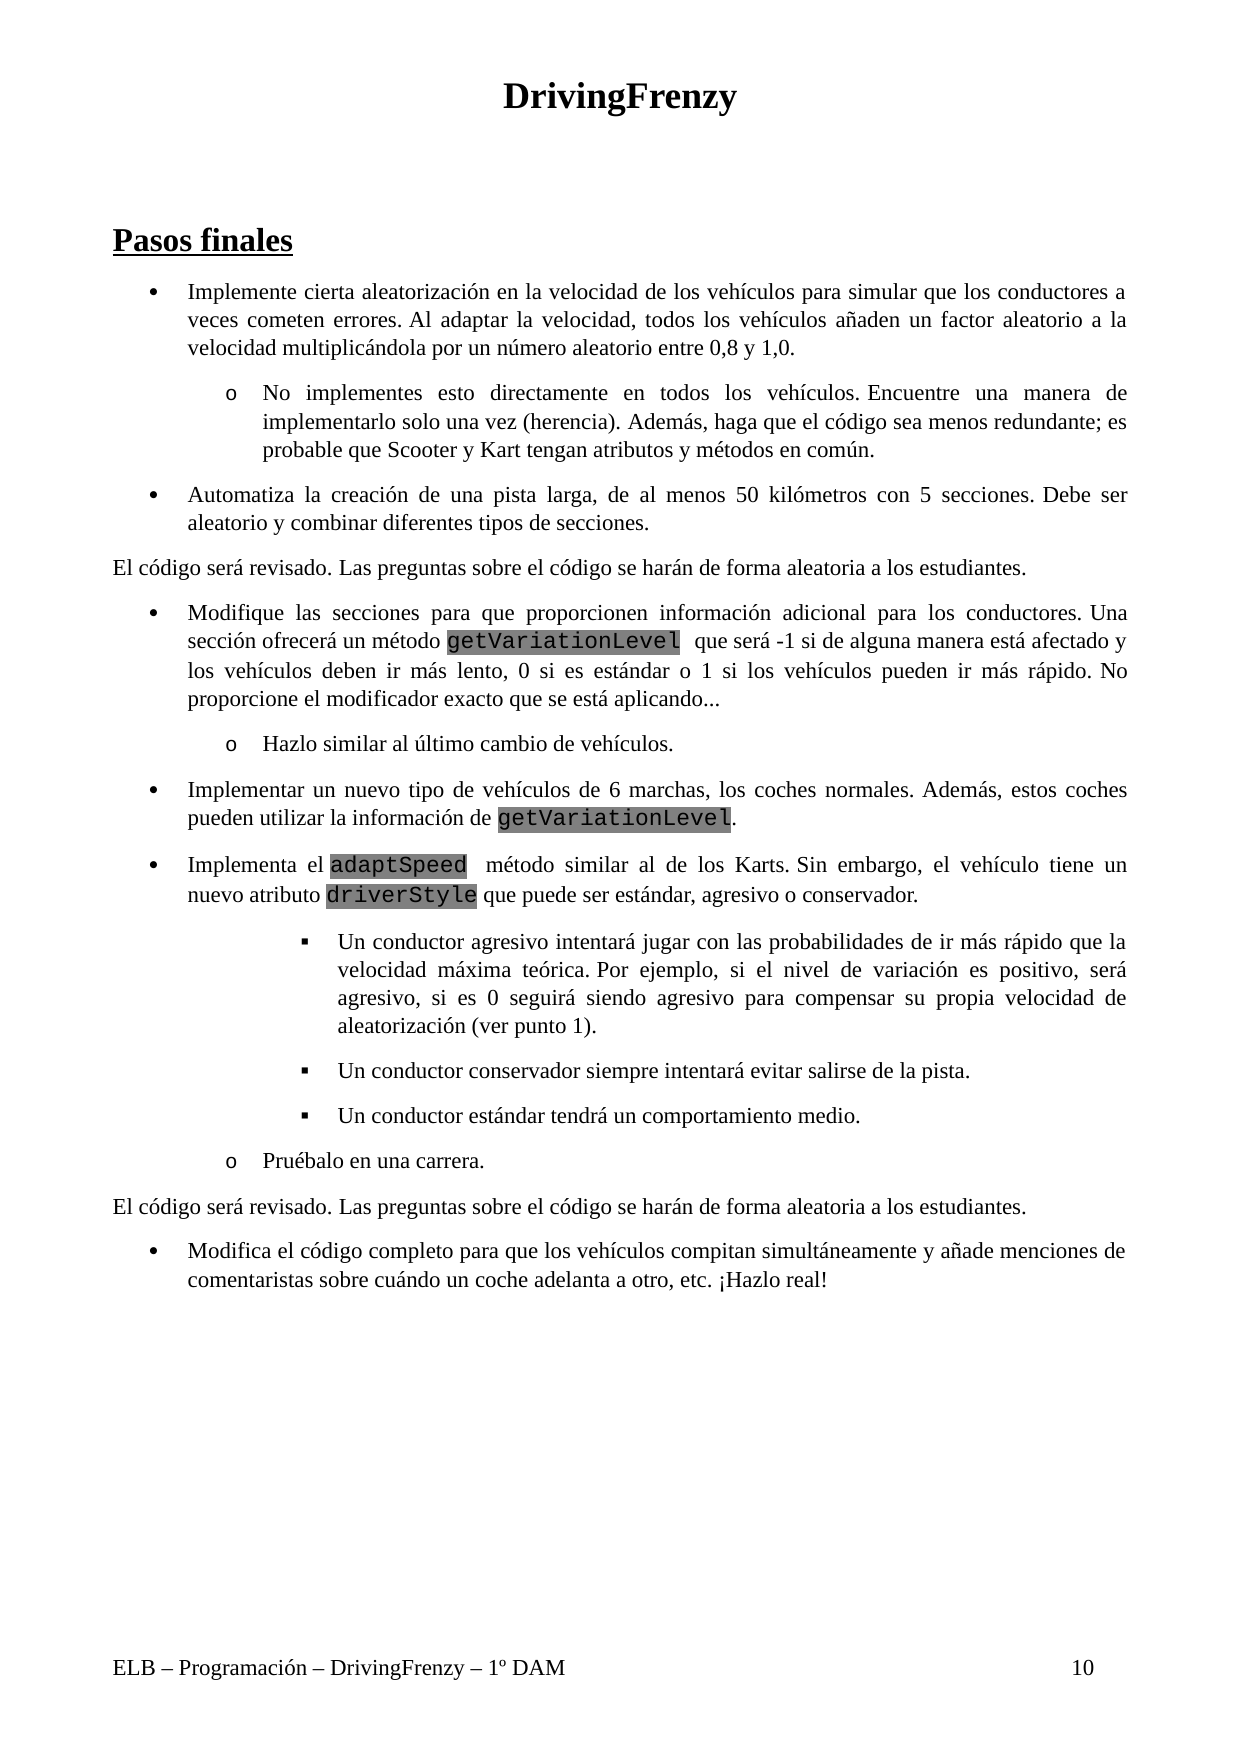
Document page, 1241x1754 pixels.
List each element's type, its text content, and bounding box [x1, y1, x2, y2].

text El código será revisado. Las preguntas sobre el código se harán de forma aleatoria a los estudiantes. [112, 554, 1128, 581]
list Modifique las secciones para que proporcionen información adicional para los conductores. Una sección ofrecerá un método getVariationLevel que será -1 si de alguna manera está afectado y los vehículos deben ir más lento, 0 si es estándar o 1 si los vehículos pueden ir más rápido. No proporcione el modificador exacto que se está aplicando... [150, 599, 1128, 712]
list Un conductor estándar tendrá un comportamiento medio. [300, 1102, 1128, 1128]
list Implementa el adaptSpeed método similar al de los Karts. Sin embargo, el vehículo tiene un nuevo atributo driverStyle que puede ser estándar, agresivo o conservador. [150, 851, 1128, 909]
list Modifica el código completo para que los vehículos compitan simultáneamente y añade menciones de comentaristas sobre cuándo un coche adelanta a otro, etc. ¡Hazlo real! [150, 1238, 1128, 1292]
text El código será revisado. Las preguntas sobre el código se harán de forma aleatoria a los estudiantes. [112, 1193, 1128, 1219]
list Implemente cierta aleatorización en la velocidad de los vehículos para simular que los conductores a veces cometen errores. Al adaptar la velocidad, todos los vehículos añaden un factor aleatorio a la velocidad multiplicándola por un número aleatorio entre 0,8 y 1,0. [150, 278, 1128, 361]
list No implementes esto directamente en todos los vehículos. Encuentre una manera de implementarlo solo una vez (herencia). Además, haga que el código sea menos redundante; es probable que Scooter y Kart tengan atributos y métodos en común. [225, 379, 1128, 463]
list Un conductor agresivo intentará jugar con las probabilidades de ir más rápido que la velocidad máxima teórica. Por ejemplo, si el nivel de variación es positivo, será agresivo, si es 0 seguirá siendo agresivo para compensar su propia velocidad de aleatorización (ver punto 1). [300, 928, 1128, 1039]
list Un conductor conservador siempre intentará evitar salirse de la pista. [300, 1057, 1128, 1083]
list Implementar un nuevo tipo de vehículos de 6 marchas, los coches normales. Además, estos coches pueden utilizar la información de getVariationLevel. [150, 776, 1128, 833]
list Automatiza la creación de una pista larga, de al menos 50 kilómetros con 5 secciones. Debe ser aleatorio y combinar diferentes tipos de secciones. [150, 481, 1128, 536]
list Hazlo similar al último cambio de vehículos. [225, 730, 1128, 758]
list Pruébalo en una carrera. [225, 1147, 1128, 1174]
text Pasos finales [112, 220, 1128, 259]
